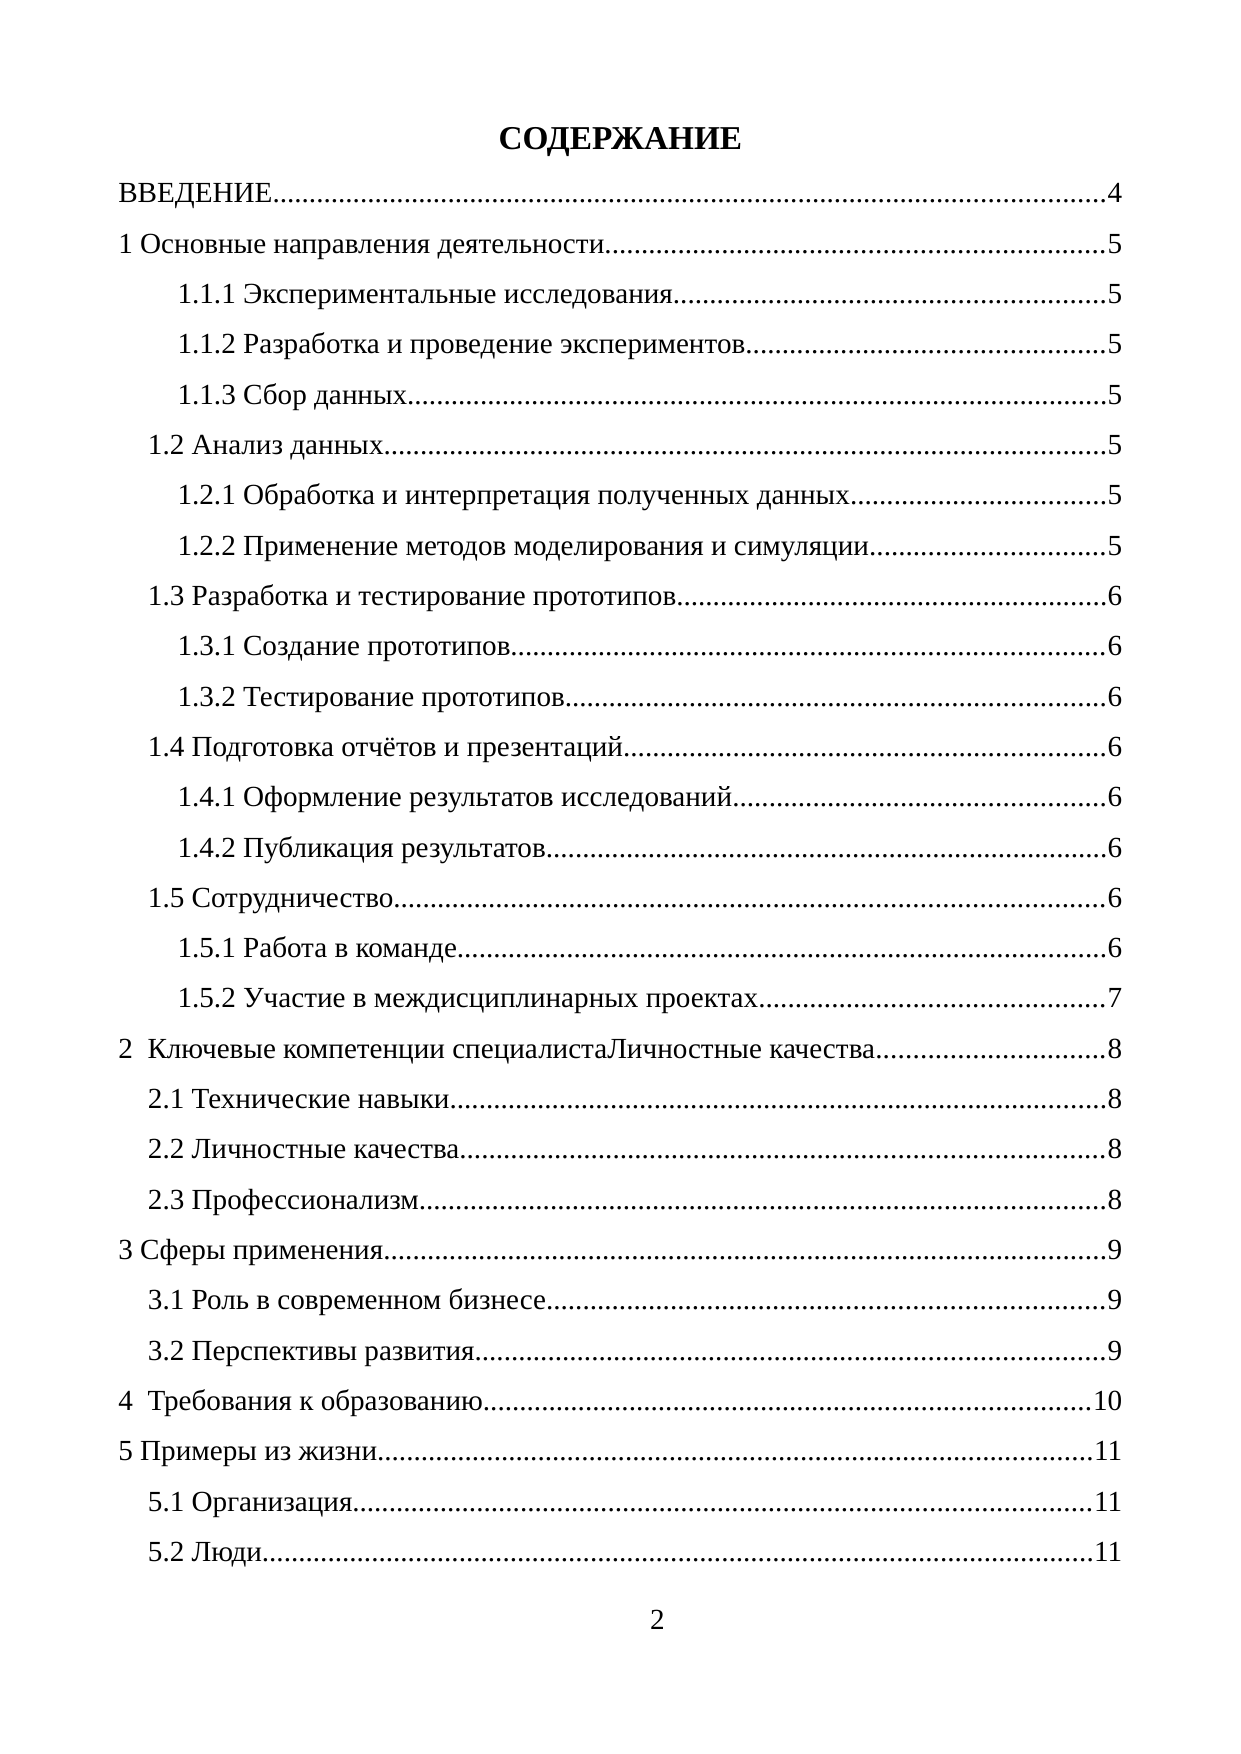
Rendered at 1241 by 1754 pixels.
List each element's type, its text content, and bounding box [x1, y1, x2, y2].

text 3 Сферы применения 9 [118, 1232, 1122, 1266]
text 5.1 Организация 11 [148, 1484, 1122, 1517]
text 1.5 Сотрудничество 6 [148, 880, 1122, 913]
text 1.5.1 Работа в команде 6 [177, 930, 1122, 964]
text 5.2 Люди 11 [148, 1534, 1122, 1568]
text 3.1 Роль в современном бизнесе 9 [148, 1282, 1122, 1316]
text 1.4 Подготовка отчётов и презентаций 6 [148, 729, 1122, 763]
text 1 Основные направления деятельности. 5 [118, 226, 1122, 259]
text 1.4.1 Оформление результатов исследований 6 [177, 779, 1122, 813]
text 1.3.2 Тестирование прототипов 6 [177, 679, 1122, 712]
text 2.1 Технические навыки 8 [148, 1081, 1122, 1115]
text 1.2 Анализ данных 5 [148, 427, 1122, 461]
text 1.1.3 Сбор данных 5 [177, 377, 1122, 410]
text 1.5.2 Участие в междисциплинарных проектах 7 [177, 981, 1122, 1014]
text 1.2.1 Обработка и интерпретация полученных данных 5 [177, 477, 1122, 511]
text 1.2.2 Применение методов моделирования и симуляции 5 [177, 528, 1122, 561]
text 2.2 Личностные качества 8 [148, 1132, 1122, 1165]
subtitle Содержание [118, 118, 1122, 156]
text 1.4.2 Публикация результатов 6 [177, 830, 1122, 863]
text 1.3.1 Создание прототипов 6 [177, 628, 1122, 662]
text 5 Примеры из жизни 11 [118, 1433, 1122, 1467]
text 4 Требования к образованию 10 [118, 1383, 1122, 1417]
text 2 Ключевые компетенции специалистаЛичностные качества 8 [118, 1031, 1122, 1064]
text 1.1.2 Разработка и проведение экспериментов 5 [177, 327, 1122, 360]
text 2.3 Профессионализм 8 [148, 1182, 1122, 1215]
text 1.1.1 Экспериментальные исследования 5 [177, 276, 1122, 310]
text ВВЕДЕНИЕ 4 [118, 176, 1122, 209]
text 1.3 Разработка и тестирование прототипов 6 [148, 578, 1122, 612]
text 3.2 Перспективы развития 9 [148, 1333, 1122, 1366]
